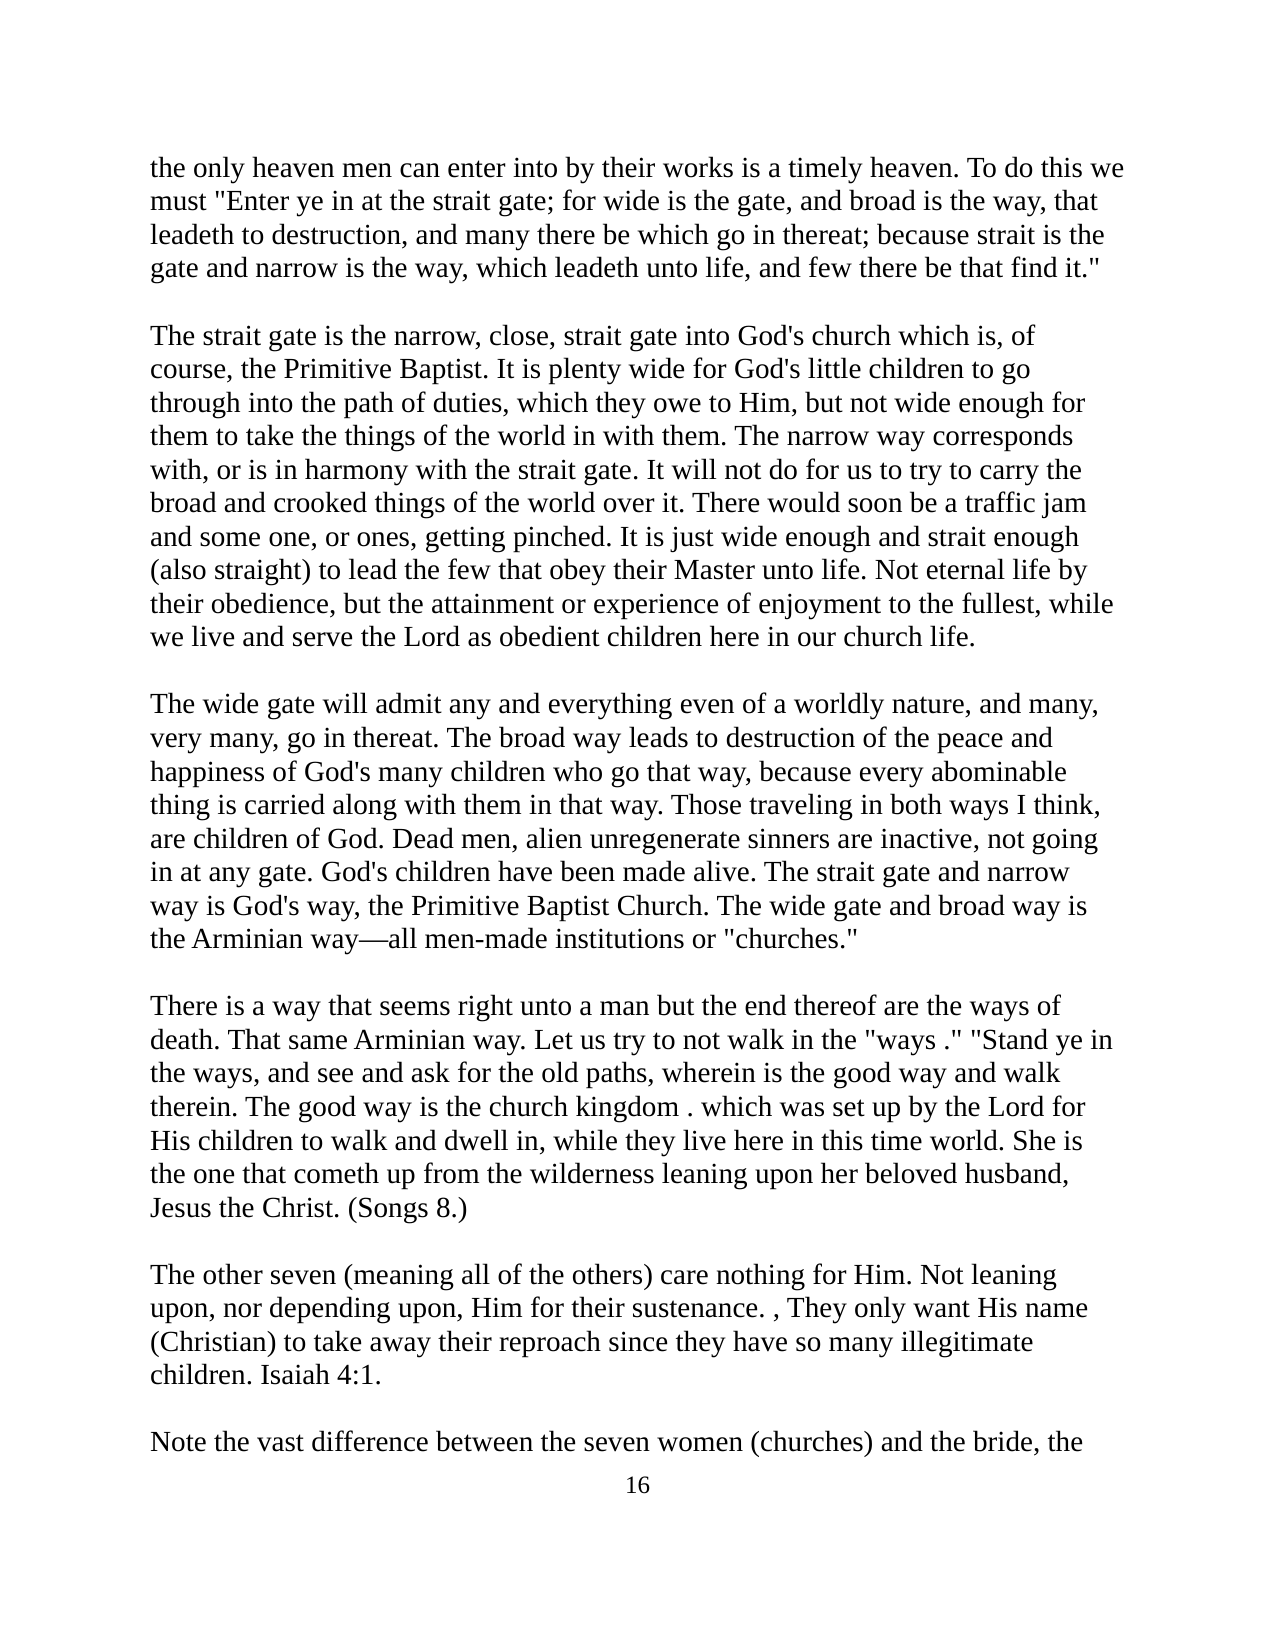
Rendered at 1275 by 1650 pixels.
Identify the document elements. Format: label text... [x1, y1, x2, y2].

text Note the vast difference between the seven women (churches) and the bride, the [150, 1424, 1125, 1458]
text The wide gate will admit any and everything even of a worldly nature, and many, very many, go in thereat. The broad way leads to destruction of the peace and happiness of God's many children who go that way, because every abominable thing is carried along with them in that way. Those traveling in both ways I think, are children of God. Dead men, alien unregenerate sinners are inactive, not going in at any gate. God's children have been made alive. The strait gate and narrow way is God's way, the Primitive Baptist Church. The wide gate and broad way is the Arminian way—all men-made institutions or "churches." [150, 687, 1125, 955]
text The strait gate is the narrow, close, strait gate into God's church which is, of course, the Primitive Baptist. It is plenty wide for God's little children to go through into the path of duties, which they owe to Him, but not wide enough for them to take the things of the world in with them. The narrow way corresponds with, or is in harmony with the strait gate. It will not do for us to try to carry the broad and crooked things of the world over it. There would soon be a traffic jam and some one, or ones, getting pinched. It is just wide enough and strait enough (also straight) to lead the few that obey their Master unto life. Not eternal life by their obedience, but the attainment or experience of enjoyment to the fullest, while we live and serve the Lord as obedient children here in our church life. [150, 318, 1125, 653]
text the only heaven men can enter into by their works is a timely heaven. To do this we must "Enter ye in at the strait gate; for wide is the gate, and broad is the way, that leadeth to destruction, and many there be which go in thereat; because strait is the gate and narrow is the way, which leadeth unto life, and few there be that find it." [150, 150, 1125, 284]
text The other seven (meaning all of the others) care nothing for Him. Not leaning upon, nor depending upon, Him for their sustenance. , They only want His name (Christian) to take away their reproach since they have so many illegitimate children. Isaiah 4:1. [150, 1257, 1125, 1391]
text There is a way that seems right unto a man but the end thereof are the ways of death. That same Arminian way. Let us try to not walk in the "ways ." "Stand ye in the ways, and see and ask for the old paths, wherein is the good way and walk therein. The good way is the church kingdom . which was set up by the Lord for His children to walk and dwell in, while they live here in this time world. She is the one that cometh up from the wilderness leaning upon her beloved husband, Jesus the Christ. (Songs 8.) [150, 988, 1125, 1223]
